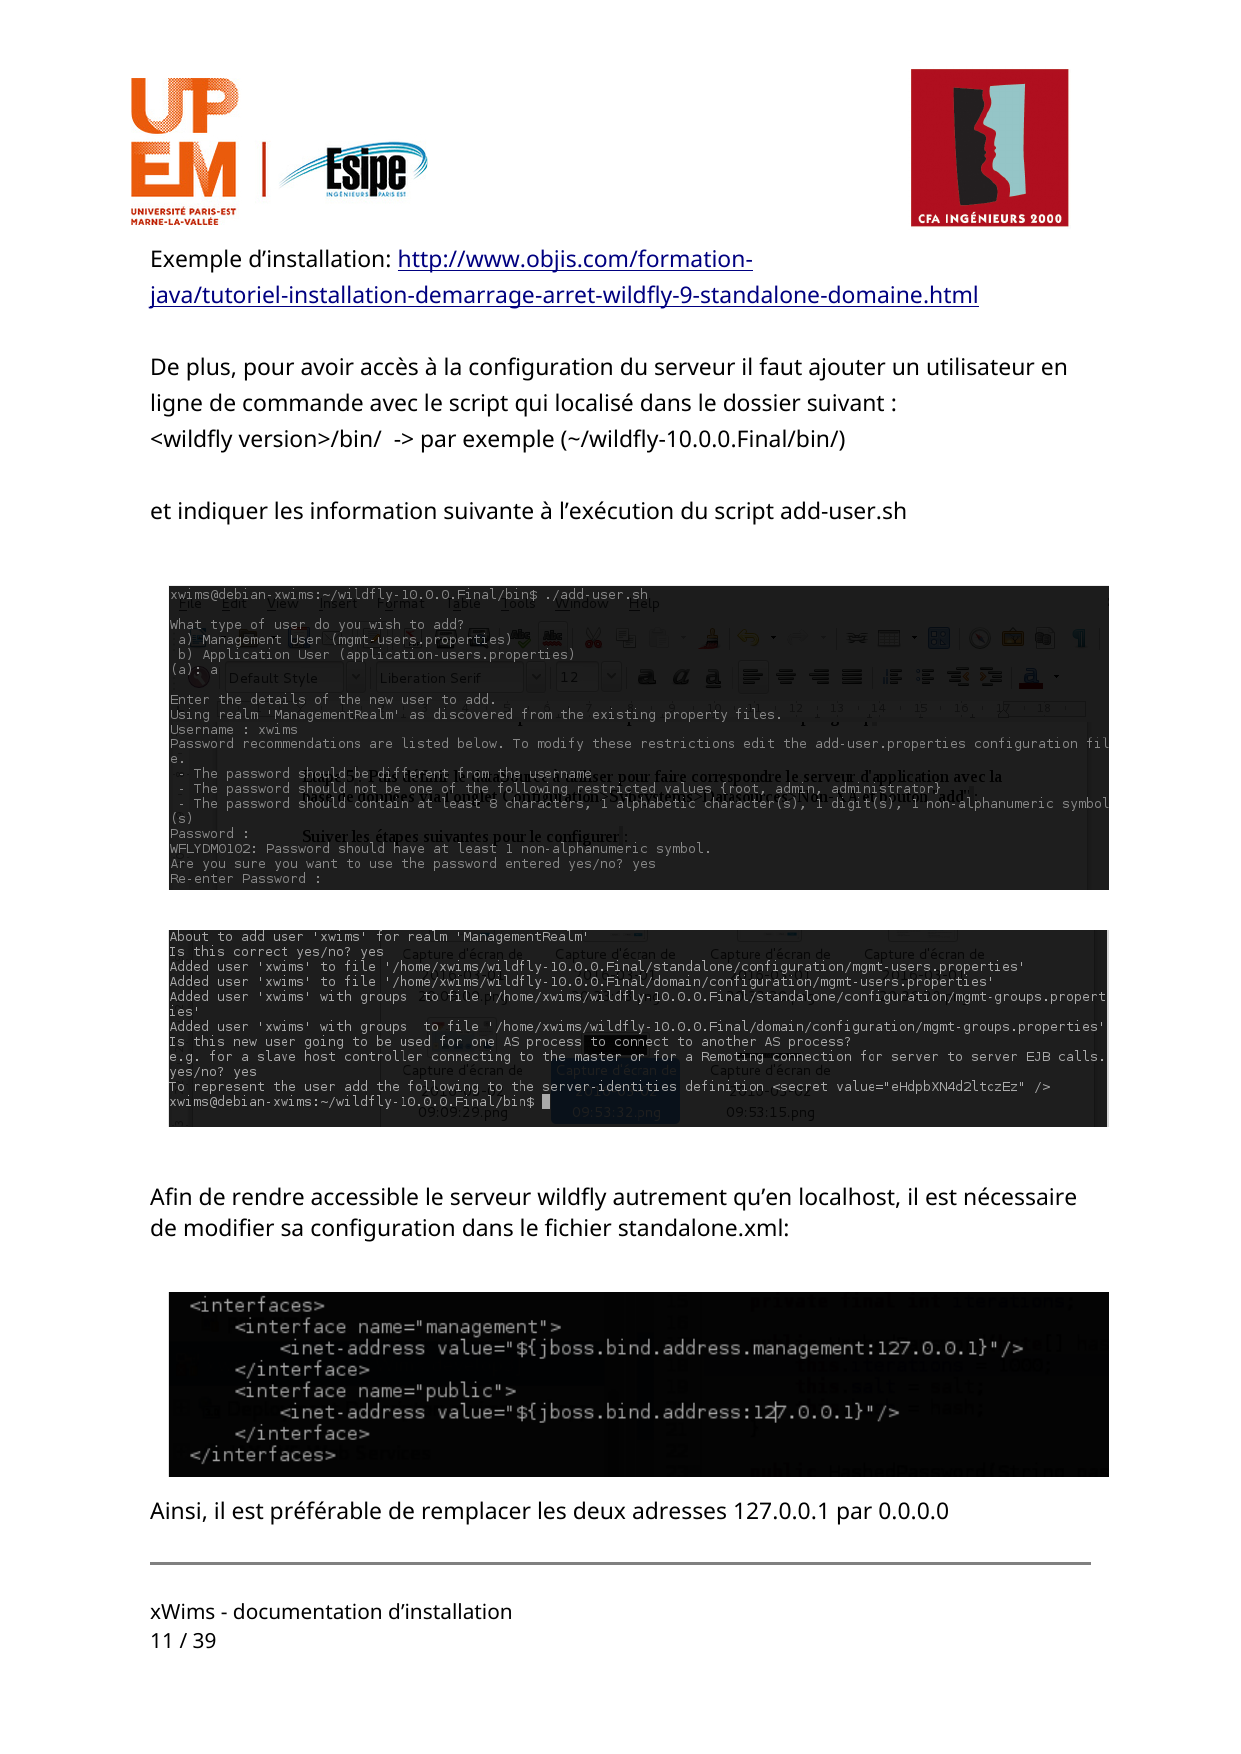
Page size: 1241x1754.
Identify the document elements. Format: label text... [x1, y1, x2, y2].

picture [907, 66, 1072, 230]
picture [131, 78, 428, 225]
text et indiquer les information suivante à l’exécution du script add-user.sh [150, 495, 1091, 526]
text Afin de rendre accessible le serveur wildfly autrement qu’en localhost, il est nécessaire de modifier sa configuration dans le fichier standalone.xml: [150, 1180, 1091, 1243]
text <wildfly version>/bin/ -> par exemple (~/wildfly-10.0.0.Final/bin/) [150, 423, 1091, 454]
picture [168, 930, 1109, 1127]
text Ainsi, il est préférable de remplacer les deux adresses 127.0.0.1 par 0.0.0.0 [150, 1495, 1091, 1526]
picture [168, 1292, 1109, 1477]
picture [168, 585, 1109, 890]
text De plus, pour avoir accès à la configuration du serveur il faut ajouter un utilisateur en ligne de commande avec le script qui localisé dans le dossier suivant : [150, 351, 1091, 418]
text Exemple d’installation: http://www.objis.com/formation-java/tutoriel-installation-demarrage-arret-wildfly-9-standalone-domaine.html [150, 150, 1091, 310]
